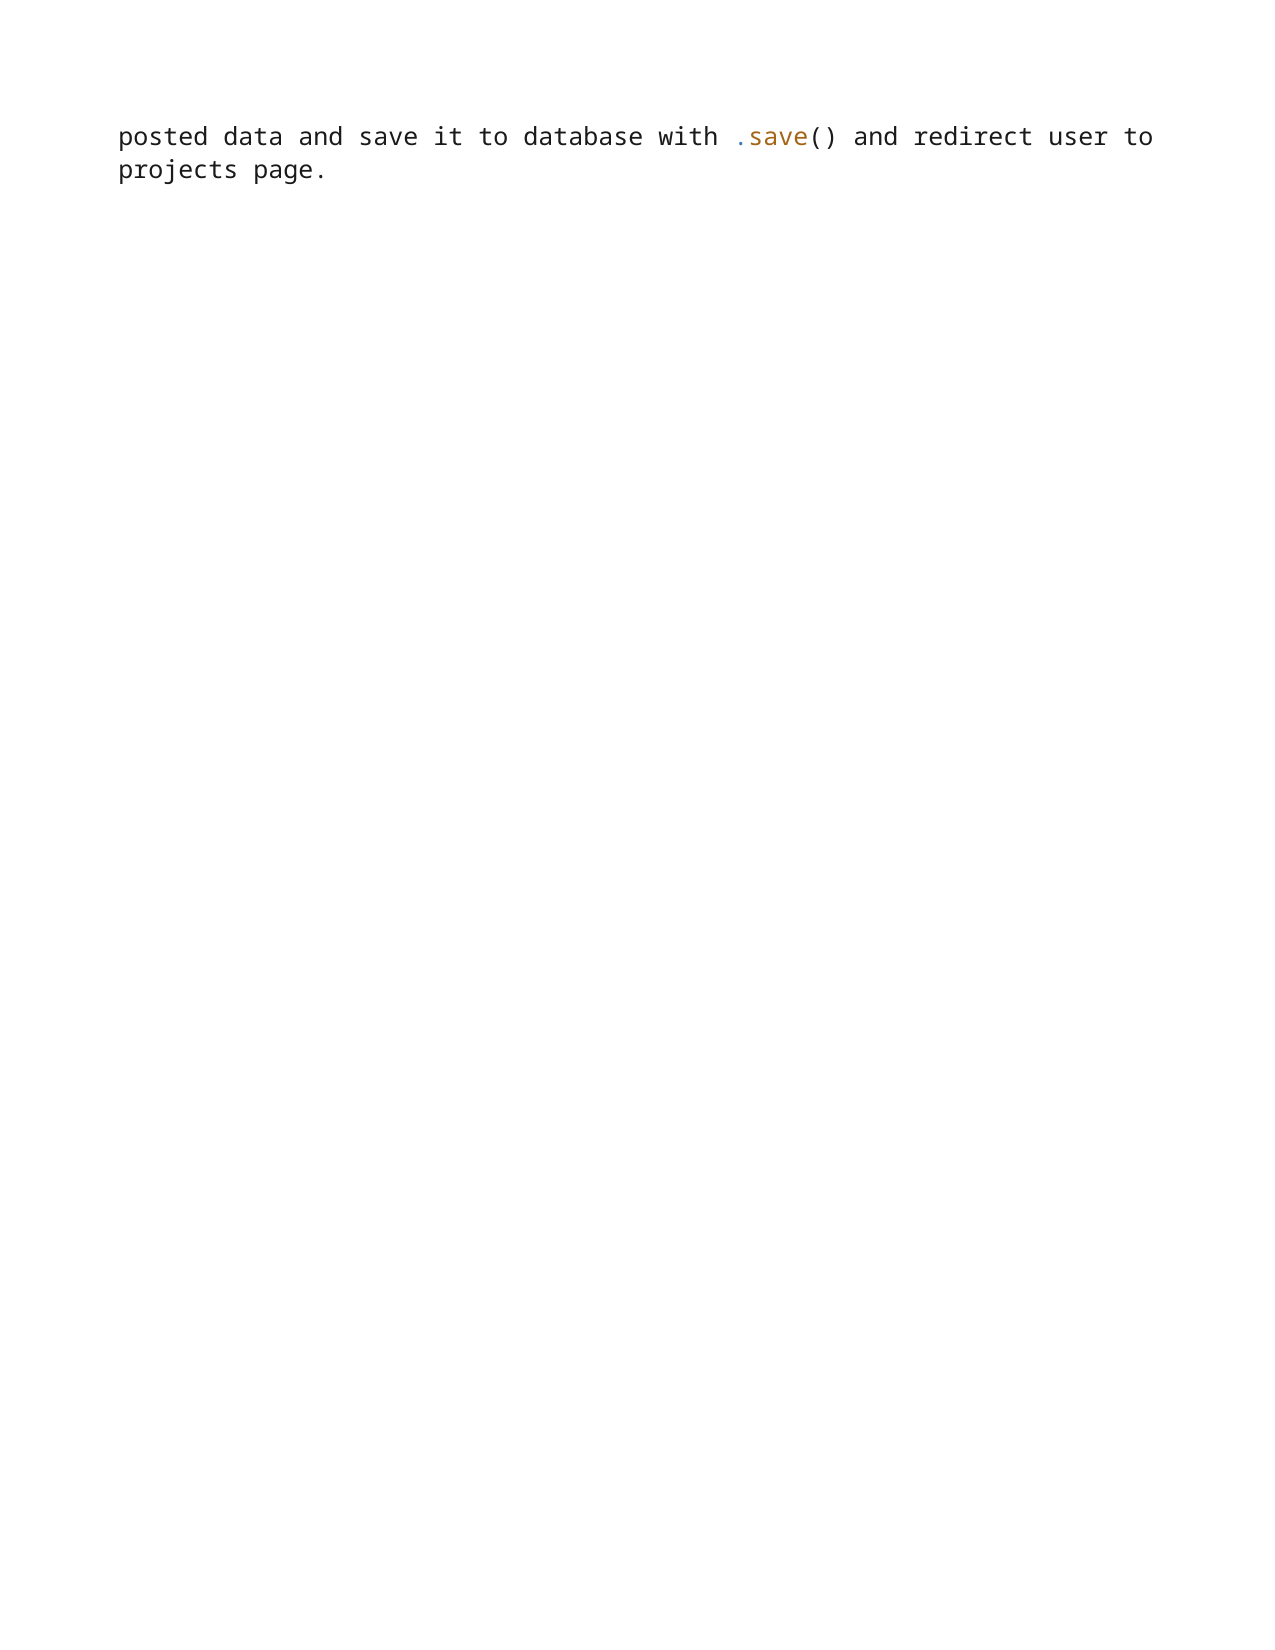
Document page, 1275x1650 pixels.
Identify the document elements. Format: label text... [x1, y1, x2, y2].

text posted data and save it to database with .save() and redirect user to projects page. [118, 118, 1157, 186]
